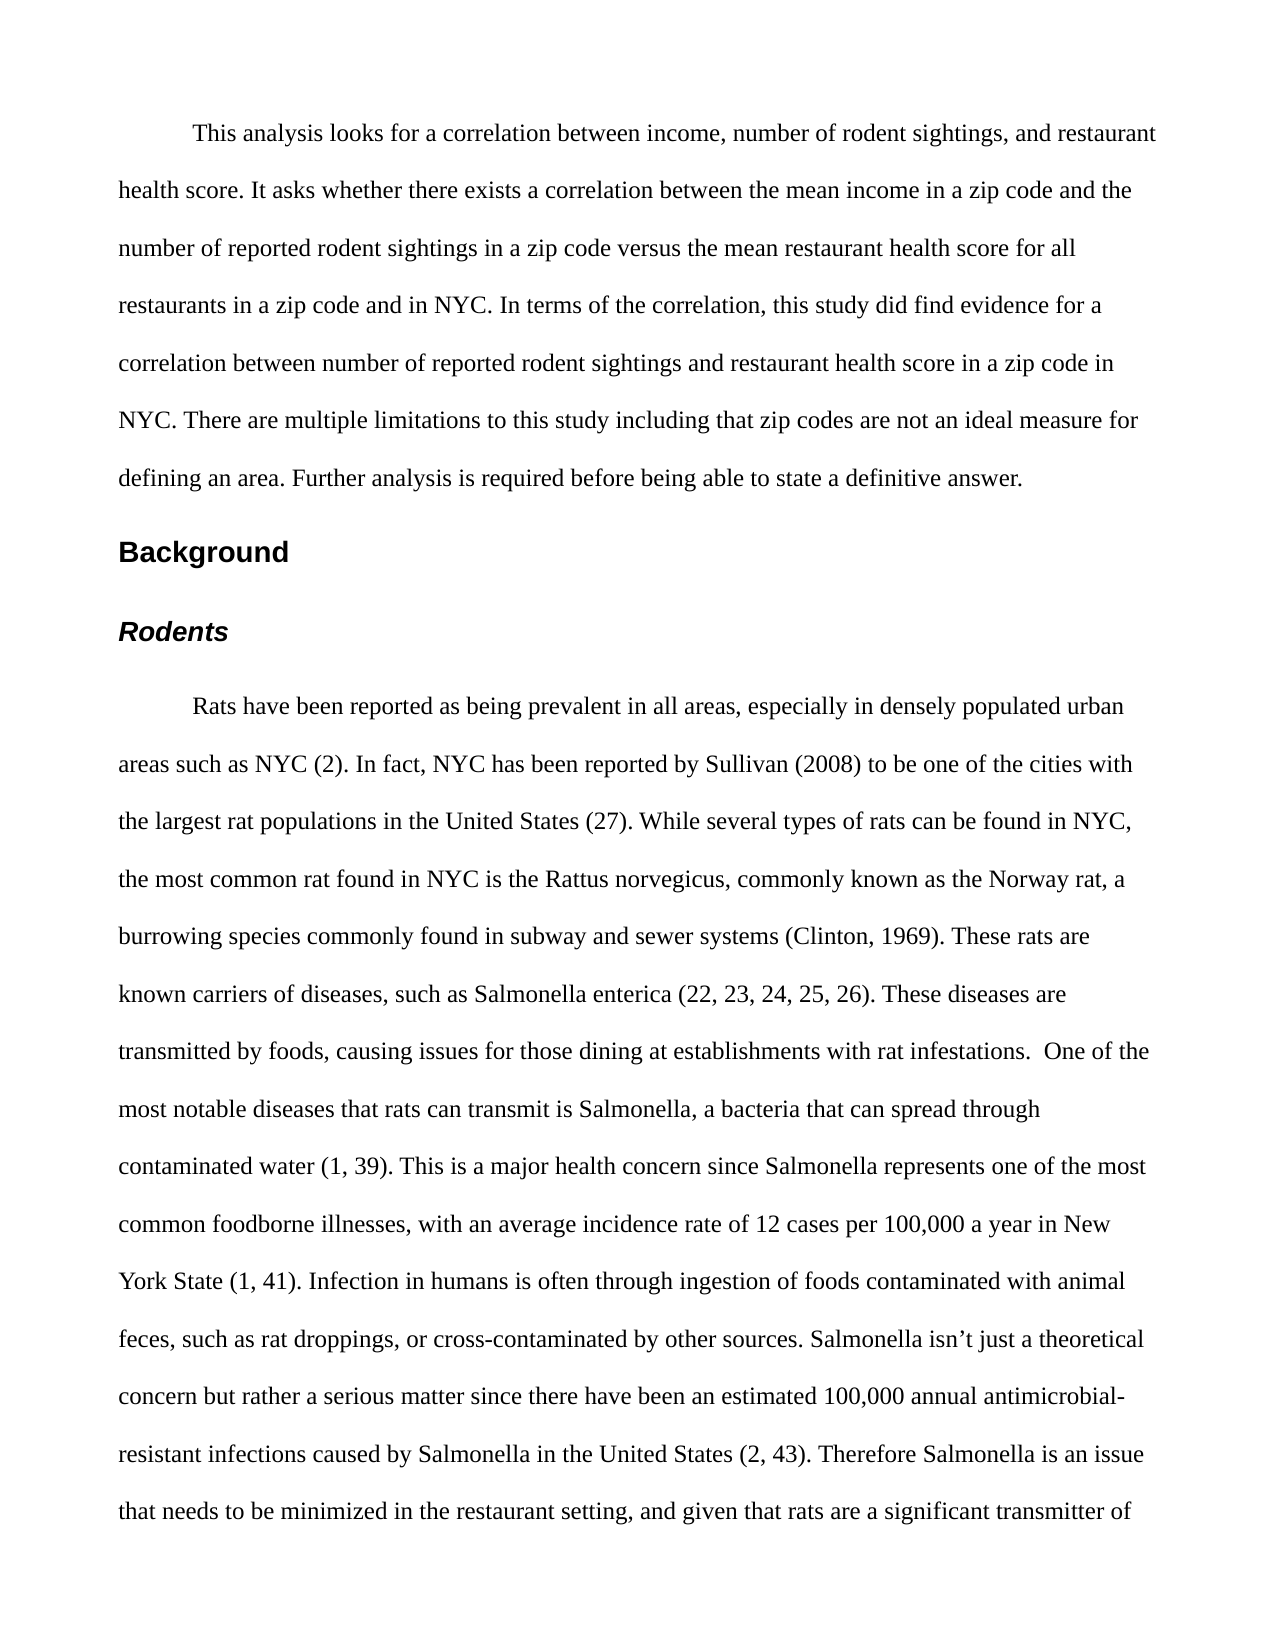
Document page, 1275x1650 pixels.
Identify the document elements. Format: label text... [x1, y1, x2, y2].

subtitle Rodents [118, 615, 1157, 647]
text Rats have been reported as being prevalent in all areas, especially in densely populated urban areas such as NYC (2). In fact, NYC has been reported by Sullivan (2008) to be one of the cities with the largest rat populations in the United States (27). While several types of rats can be found in NYC, the most common rat found in NYC is the Rattus norvegicus, commonly known as the Norway rat, a burrowing species commonly found in subway and sewer systems (Clinton, 1969). These rats are known carriers of diseases, such as Salmonella enterica (22, 23, 24, 25, 26). These diseases are transmitted by foods, causing issues for those dining at establishments with rat infestations. One of the most notable diseases that rats can transmit is Salmonella, a bacteria that can spread through contaminated water (1, 39). This is a major health concern since Salmonella represents one of the most common foodborne illnesses, with an average incidence rate of 12 cases per 100,000 a year in New York State (1, 41). Infection in humans is often through ingestion of foods contaminated with animal feces, such as rat droppings, or cross-contaminated by other sources. Salmonella isn’t just a theoretical concern but rather a serious matter since there have been an estimated 100,000 annual antimicrobial-resistant infections caused by Salmonella in the United States (2, 43). Therefore Salmonella is an issue that needs to be minimized in the restaurant setting, and given that rats are a significant transmitter of [118, 691, 1157, 1525]
subtitle Background [118, 535, 1157, 569]
text This analysis looks for a correlation between income, number of rodent sightings, and restaurant health score. It asks whether there exists a correlation between the mean income in a zip code and the number of reported rodent sightings in a zip code versus the mean restaurant health score for all restaurants in a zip code and in NYC. In terms of the correlation, this study did find evidence for a correlation between number of reported rodent sightings and restaurant health score in a zip code in NYC. There are multiple limitations to this study including that zip codes are not an ideal measure for defining an area. Further analysis is required before being able to state a definitive answer. [118, 118, 1157, 492]
